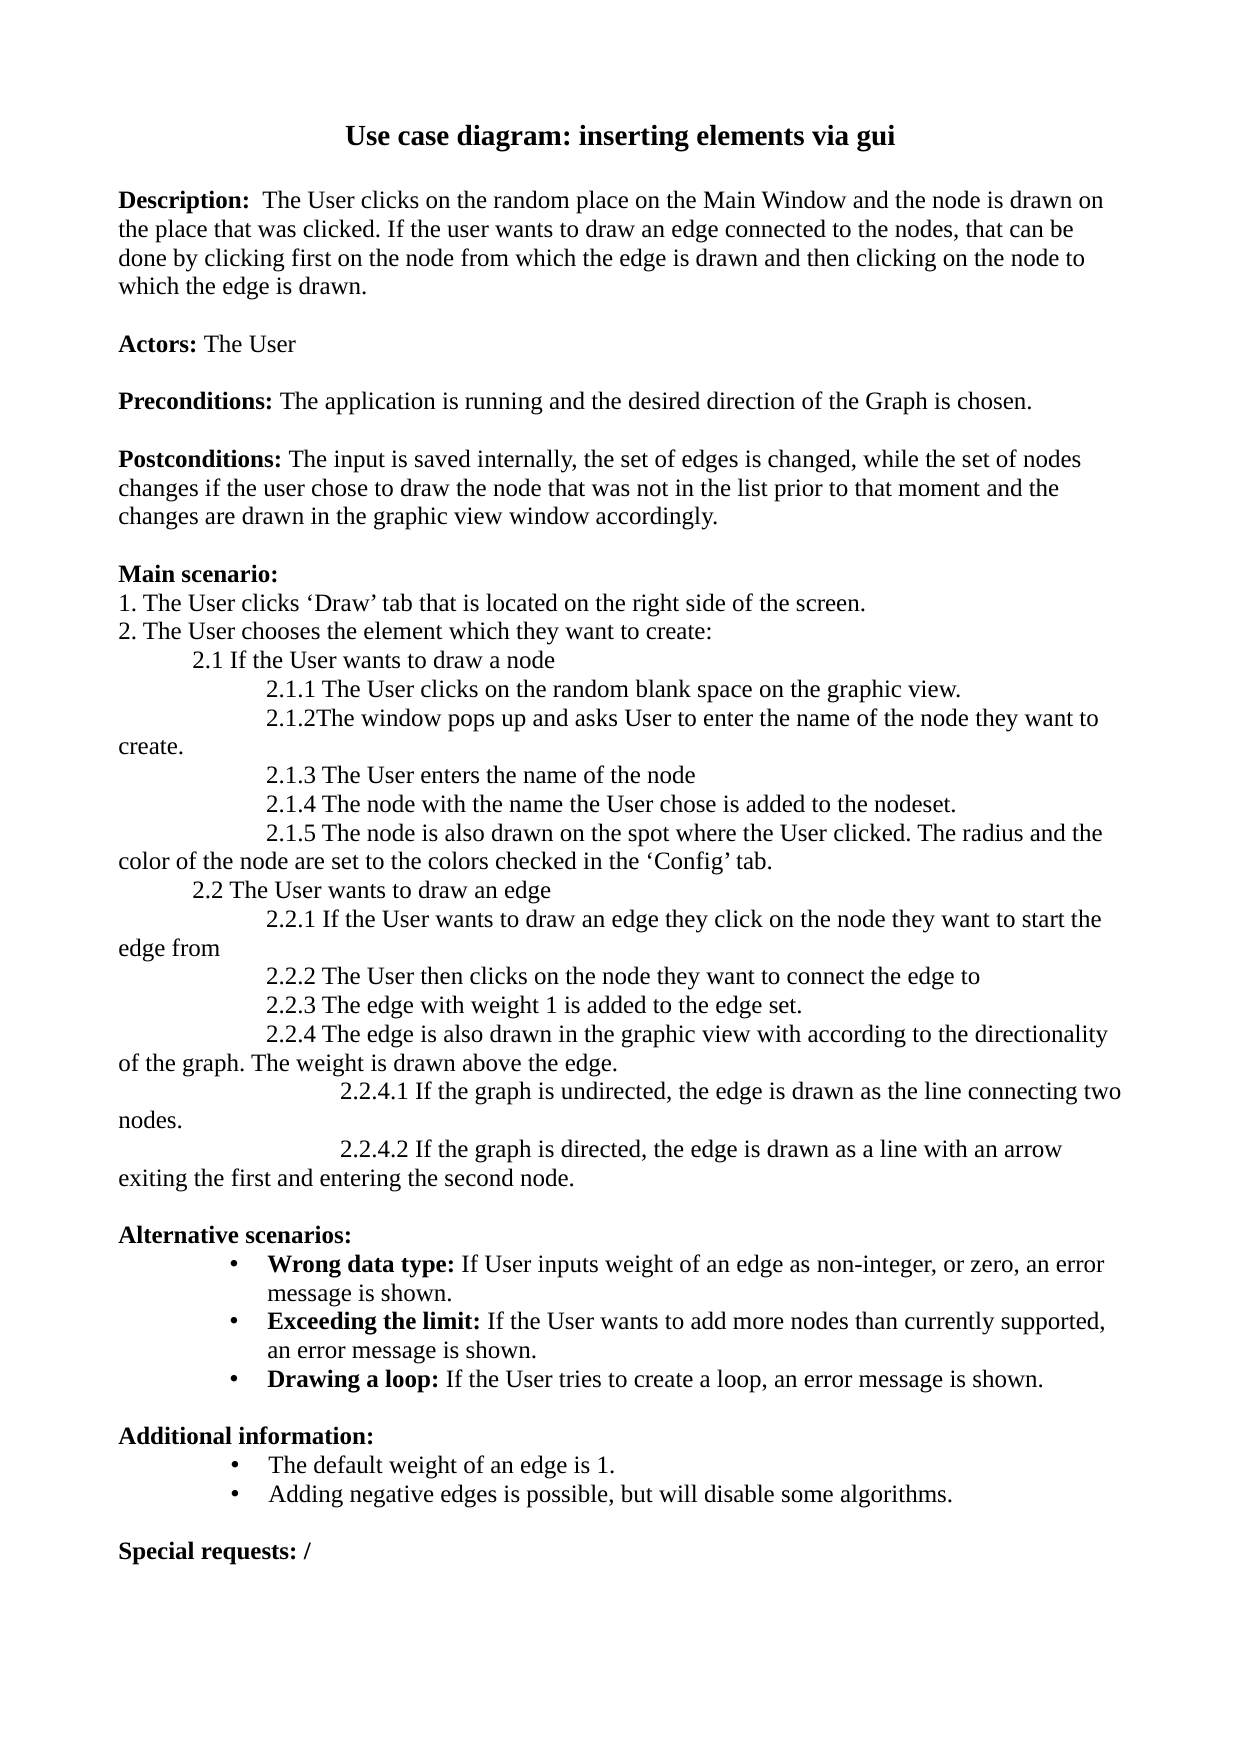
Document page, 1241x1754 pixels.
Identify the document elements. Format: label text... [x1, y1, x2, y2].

text 2.1.4 The node with the name the User chose is added to the nodeset. [118, 789, 1122, 818]
list Exceeding the limit: If the User wants to add more nodes than currently supported, an error message is shown. [229, 1306, 1122, 1364]
list Drawing a loop: If the User tries to create a loop, an error message is shown. [229, 1364, 1122, 1393]
text Alternative scenarios: [118, 1220, 1122, 1249]
text Special requests: / [118, 1536, 1122, 1565]
text 2.1 If the User wants to draw a node [118, 645, 1122, 674]
text 2.2.4.2 If the graph is directed, the edge is drawn as a line with an arrow exiting the first and entering the second node. [118, 1134, 1122, 1191]
text 2.2.1 If the User wants to draw an edge they click on the node they want to start the edge from [118, 904, 1122, 961]
text Additional information: [118, 1421, 1122, 1450]
list The default weight of an edge is 1. [231, 1450, 1122, 1479]
text 1. The User clicks ‘Draw’ tab that is located on the right side of the screen. [118, 588, 1122, 616]
text 2.2.4.1 If the graph is undirected, the edge is drawn as the line connecting two nodes. [118, 1076, 1122, 1134]
text 2.1.1 The User clicks on the random blank space on the graphic view. [118, 674, 1122, 703]
text 2.2.2 The User then clicks on the node they want to connect the edge to [118, 961, 1122, 990]
text 2.2.4 The edge is also drawn in the graphic view with according to the directionality of the graph. The weight is drawn above the edge. [118, 1019, 1122, 1076]
text Main scenario: [118, 559, 1122, 588]
list Wrong data type: If User inputs weight of an edge as non-integer, or zero, an error message is shown. [229, 1249, 1122, 1306]
text 2.2.3 The edge with weight 1 is added to the edge set. [118, 990, 1122, 1019]
text 2.1.5 The node is also drawn on the spot where the User clicked. The radius and the color of the node are set to the colors checked in the ‘Config’ tab. [118, 818, 1122, 875]
text Preconditions: The application is running and the desired direction of the Graph is chosen. [118, 386, 1122, 415]
text 2.2 The User wants to draw an edge [118, 875, 1122, 904]
list Adding negative edges is possible, but will disable some algorithms. [231, 1479, 1122, 1508]
text Use case diagram: inserting elements via gui [118, 118, 1122, 152]
text 2. The User chooses the element which they want to create: [118, 616, 1122, 645]
text Postconditions: The input is saved internally, the set of edges is changed, while the set of nodes changes if the user chose to draw the node that was not in the list prior to that moment and the changes are drawn in the graphic view window accordingly. [118, 444, 1122, 530]
text Description: The User clicks on the random place on the Main Window and the node is drawn on the place that was clicked. If the user wants to draw an edge connected to the nodes, that can be done by clicking first on the node from which the edge is drawn and then clicking on the node to which the edge is drawn. [118, 185, 1122, 300]
text 2.1.3 The User enters the name of the node [118, 760, 1122, 789]
text Actors: The User [118, 329, 1122, 358]
text 2.1.2The window pops up and asks User to enter the name of the node they want to create. [118, 703, 1122, 760]
